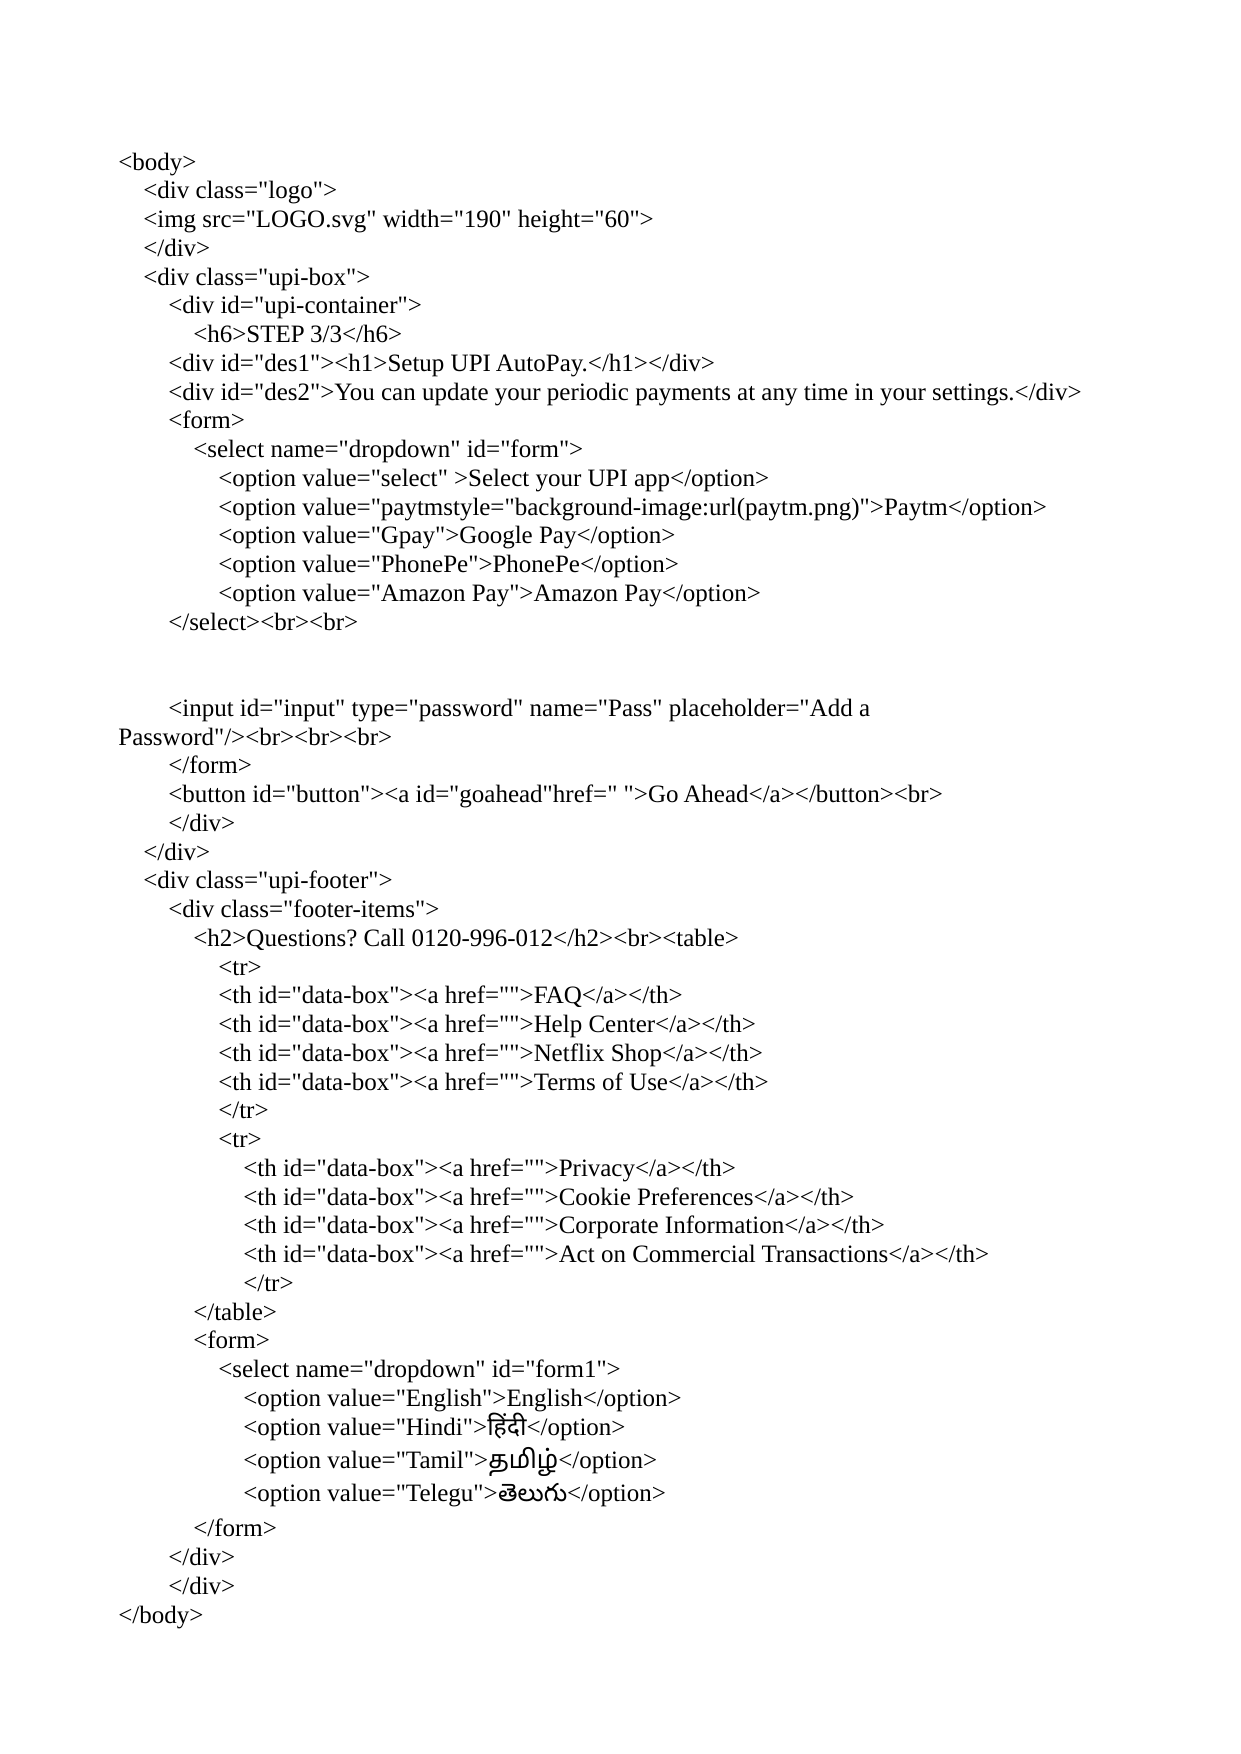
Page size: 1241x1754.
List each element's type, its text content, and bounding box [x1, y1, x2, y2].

text <img src="LOGO.svg" width="190" height="60"> [118, 204, 1122, 233]
text <div id="upi-container"> [118, 291, 1122, 319]
text </div> [118, 837, 1122, 866]
text </form> [118, 751, 1122, 779]
text </tr> [118, 1268, 1122, 1297]
text <option value="English">English</option> [118, 1383, 1122, 1412]
text <option value="Tamil">தமிழ்</option> [118, 1445, 1122, 1478]
text <select name="dropdown" id="form"> [118, 434, 1122, 463]
text <form> [118, 406, 1122, 434]
text <option value="paytmstyle="background-image:url(paytm.png)">Paytm</option> [118, 492, 1122, 521]
text </div> [118, 233, 1122, 262]
text <div id="des2">You can update your periodic payments at any time in your settings.</div> [118, 377, 1122, 406]
text <option value="PhonePe">PhonePe</option> [118, 549, 1122, 578]
text <th id="data-box"><a href="">Act on Commercial Transactions</a></th> [118, 1239, 1122, 1268]
text <th id="data-box"><a href="">Help Center</a></th> [118, 1009, 1122, 1038]
text <div class="footer-items"> [118, 894, 1122, 923]
text <th id="data-box"><a href="">Netflix Shop</a></th> [118, 1038, 1122, 1067]
text <form> [118, 1326, 1122, 1354]
text <th id="data-box"><a href="">Cookie Preferences</a></th> [118, 1182, 1122, 1211]
text </div> [118, 1571, 1122, 1600]
text </div> [118, 808, 1122, 837]
text <tr> [118, 1124, 1122, 1153]
text <option value="Amazon Pay">Amazon Pay</option> [118, 578, 1122, 607]
text <option value="select" >Select your UPI app</option> [118, 463, 1122, 492]
text </form> [118, 1513, 1122, 1542]
text <div class="upi-box"> [118, 262, 1122, 291]
text </body> [118, 1600, 1122, 1628]
text <option value="Gpay">Google Pay</option> [118, 521, 1122, 549]
text <h2>Questions? Call 0120-996-012</h2><br><table> [118, 923, 1122, 952]
text <h6>STEP 3/3</h6> [118, 319, 1122, 348]
text <th id="data-box"><a href="">Corporate Information</a></th> [118, 1211, 1122, 1239]
text <option value="Hindi">हिंदी</option> [118, 1412, 1122, 1445]
text </select><br><br> [118, 607, 1122, 636]
text <th id="data-box"><a href="">Privacy</a></th> [118, 1153, 1122, 1182]
text <th id="data-box"><a href="">FAQ</a></th> [118, 981, 1122, 1009]
text <input id="input" type="password" name="Pass" placeholder="Add a Password"/><br><br><br> [118, 693, 1122, 751]
text <body> [118, 147, 1122, 176]
text <tr> [118, 952, 1122, 981]
text <select name="dropdown" id="form1"> [118, 1354, 1122, 1383]
text </div> [118, 1542, 1122, 1571]
text <div class="upi-footer"> [118, 866, 1122, 894]
text <div class="logo"> [118, 176, 1122, 204]
text </table> [118, 1297, 1122, 1326]
text </tr> [118, 1096, 1122, 1124]
text <button id="button"><a id="goahead"href=" ">Go Ahead</a></button><br> [118, 779, 1122, 808]
text <th id="data-box"><a href="">Terms of Use</a></th> [118, 1067, 1122, 1096]
text <option value="Telegu">తెలుగు</option> [118, 1478, 1122, 1513]
text <div id="des1"><h1>Setup UPI AutoPay.</h1></div> [118, 348, 1122, 377]
